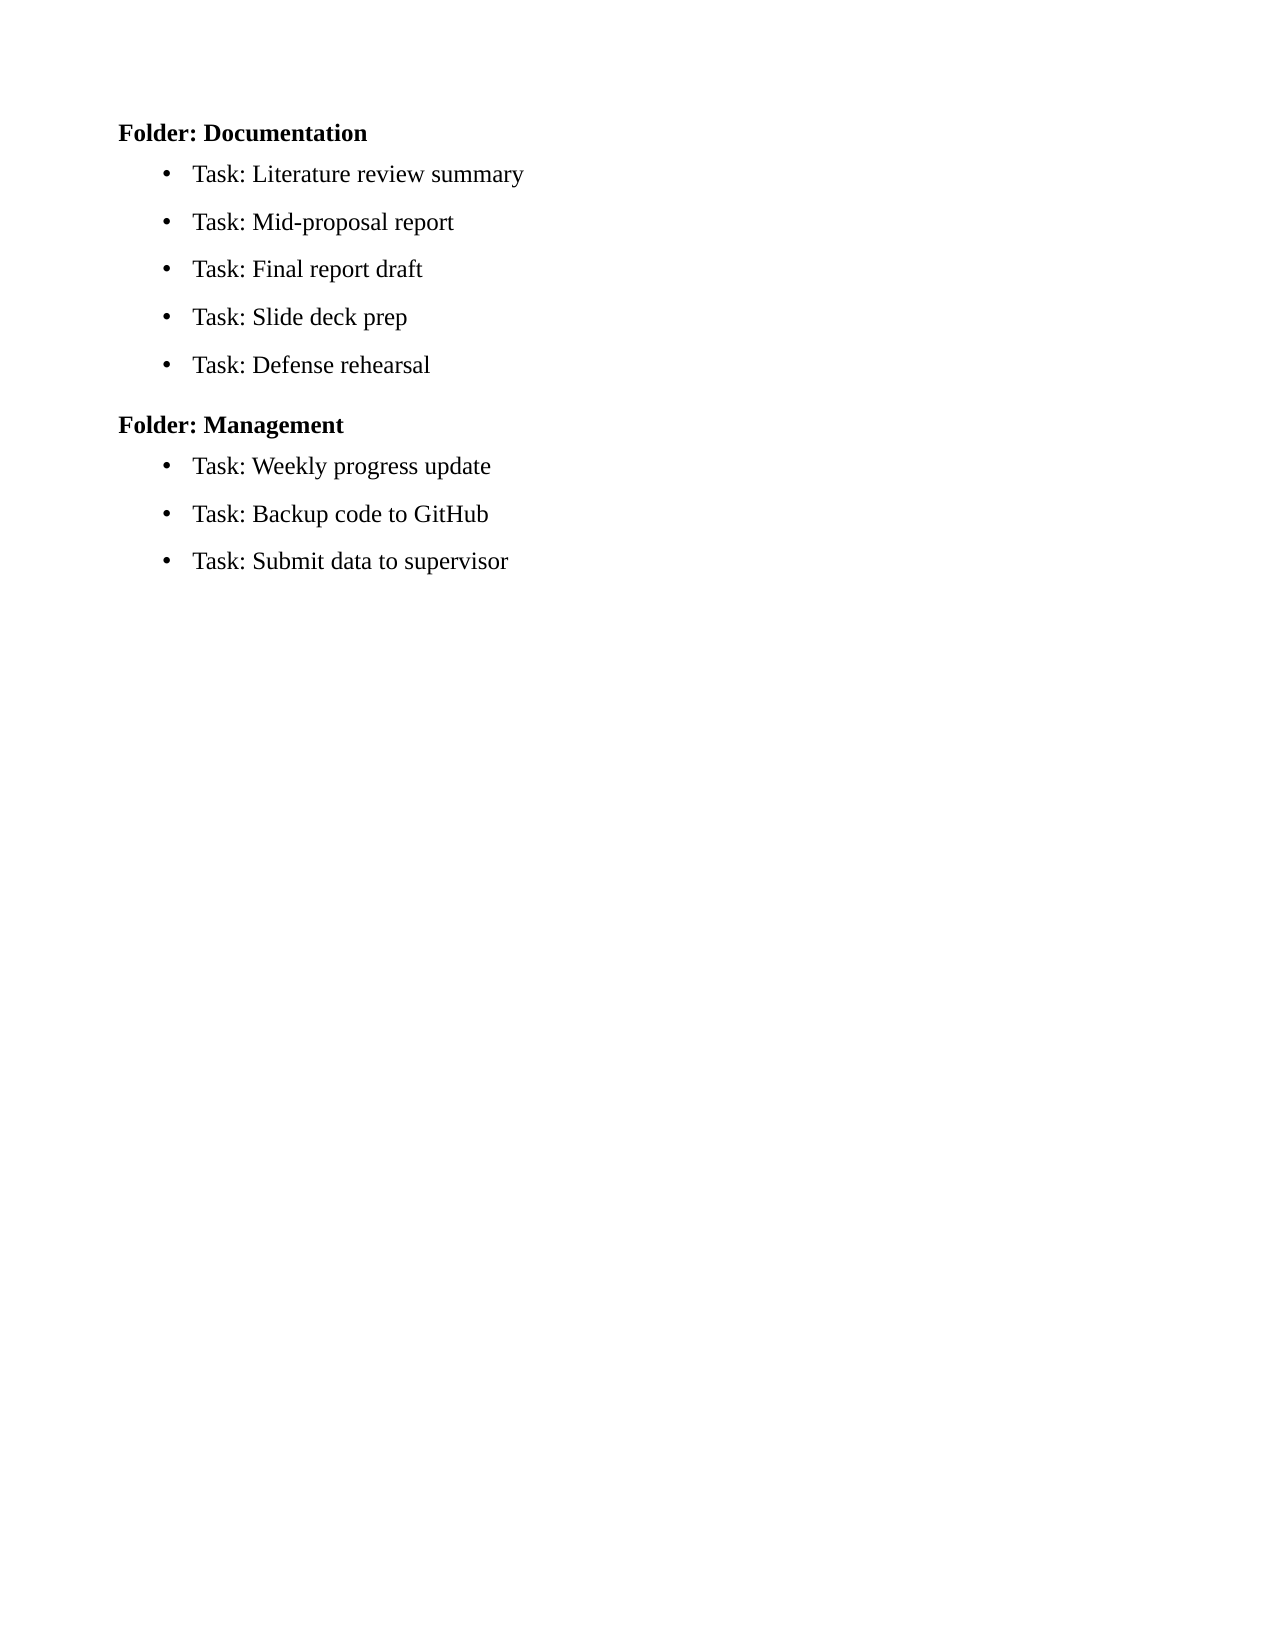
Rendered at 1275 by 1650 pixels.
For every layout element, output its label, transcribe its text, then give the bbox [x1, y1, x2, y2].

list Task: Literature review summary [162, 159, 1157, 188]
subtitle Folder: Management [118, 410, 1157, 439]
list Task: Slide deck prep [162, 302, 1157, 331]
list Task: Backup code to GitHub [162, 499, 1157, 527]
subtitle Folder: Documentation [118, 118, 1157, 147]
list Task: Defense rehearsal [162, 350, 1157, 378]
list Task: Final report draft [162, 254, 1157, 283]
list Task: Mid-proposal report [162, 207, 1157, 236]
list Task: Weekly progress update [162, 451, 1157, 480]
list Task: Submit data to supervisor [162, 546, 1157, 575]
